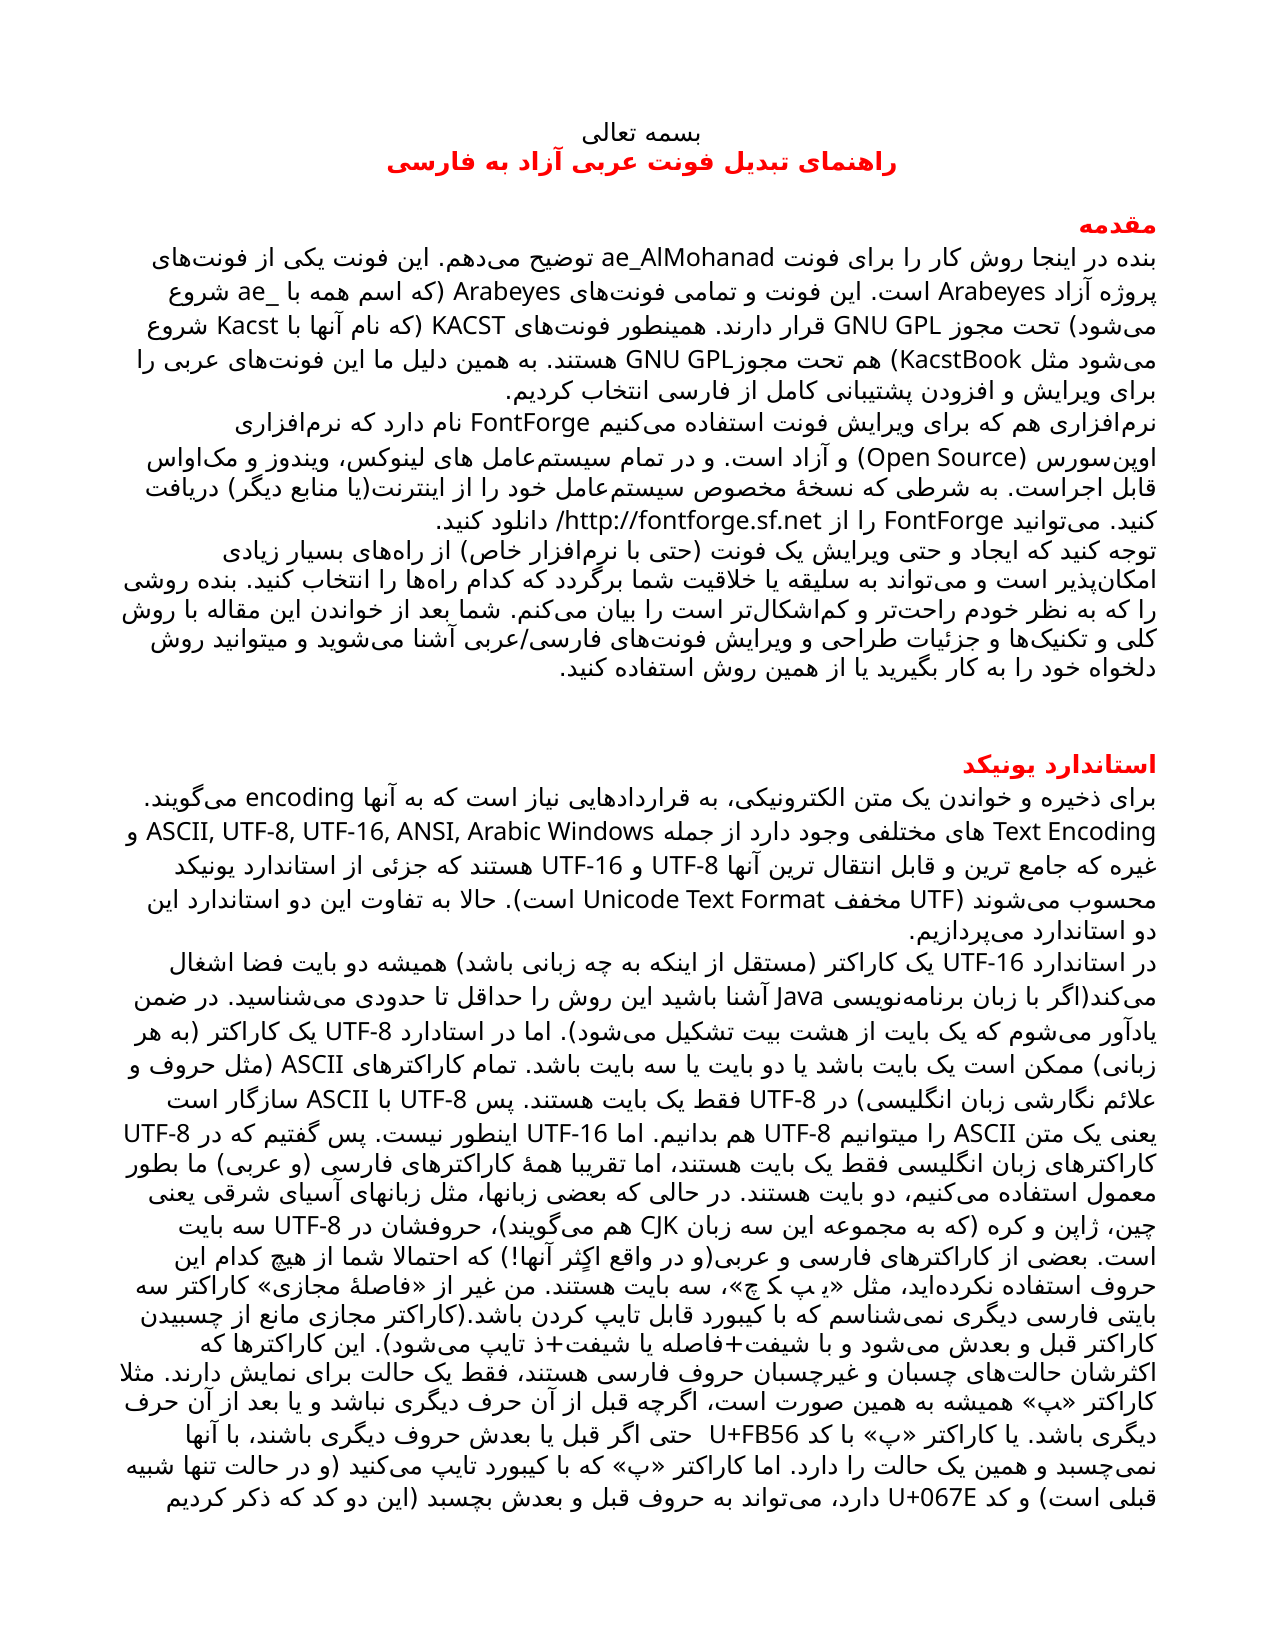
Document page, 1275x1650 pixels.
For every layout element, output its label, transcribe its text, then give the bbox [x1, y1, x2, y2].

text راهنمای تبدیل فونت عربی آزاد به فارسی [118, 147, 1157, 176]
text نرم‌افزاری هم که برای ویرایش فونت استفاده می‌کنیم FontForge نام دارد که نرم‌افزاری اوپن‌سورس (Open Source) و آزاد است. و در تمام سیستم‌عامل های لینوکس، ویندوز و مک‌اواس قابل اجراست. به شرطی که نسخهٔ مخصوص سیستم‌عامل خود را از اینترنت(یا منابع دیگر) دریافت کنید. می‌توانید FontForge را از http://fontforge.sf.net/ دانلود کنید. [118, 405, 1157, 536]
text مقدمه [118, 211, 1157, 240]
text توجه کنید که ایجاد و حتی ویرایش یک فونت (حتی با نرم‌افزار خاص) از راه‌های بسیار زیادی امکان‌پذیر است و می‌تواند به سلیقه یا خلاقیت شما برگردد که کدام راه‌ها را انتخاب کنید. بنده روشی را که به نظر خودم راحت‌تر و کم‌اشکال‌تر است را بیان می‌کنم. شما بعد از خواندن این مقاله با روش کلی و تکنیک‌ها و جزئیات طراحی و ویرایش فونت‌های فارسی/عربی آشنا می‌شوید و میتوانید روش دلخواه خود را به کار بگیرید یا از همین روش استفاده کنید. [118, 536, 1157, 682]
text بسمه تعالی [118, 118, 1157, 147]
text بنده در اینجا روش کار را برای فونت ae_AlMohanad توضیح می‌دهم. این فونت یکی از فونت‌های پروژه آزاد Arabeyes است. این فونت و تمامی فونت‌های Arabeyes (که اسم همه با _ae شروع می‌شود) تحت مجوز GNU GPL قرار دارند. همینطور فونت‌های KACST (که نام آنها با Kacst شروع می‌شود مثل KacstBook) هم تحت مجوزGNU GPL هستند. به همین دلیل ما این فونت‌های عربی را برای ویرایش و افزودن پشتیبانی کامل از فارسی انتخاب کردیم. [118, 240, 1157, 405]
text برای ذخیره و خواندن یک متن الکترونیکی، به قراردادهایی نیاز است که به آنها encoding می‌گویند. Text Encoding های مختلفی وجود دارد از جمله ASCII, UTF-8, UTF-16, ANSI, Arabic Windows و غیره که جامع ترین و قابل انتقال ترین آنها UTF-8 و UTF-16 هستند که جزئی از استاندارد یونیکد محسوب می‌شوند (UTF مخفف Unicode Text Format است). حالا به تفاوت این دو استاندارد این دو استاندارد می‌پردازیم. [118, 779, 1157, 945]
text در استاندارد UTF-16 یک کاراکتر (مستقل از اینکه به چه زبانی باشد) همیشه دو بایت فضا اشغال می‌کند(اگر با زبان برنامه‌نویسی Java آشنا باشید این روش را حداقل تا حدودی می‌شناسید. در ضمن یادآور می‌شوم که یک بایت از هشت بیت تشکیل می‌شود). اما در استادارد UTF-8 یک کاراکتر (به هر زبانی) ممکن است یک بایت باشد یا دو بایت یا سه بایت باشد. تمام کاراکتر‌های ASCII (مثل حروف و علائم نگارشی زبان انگلیسی) در UTF-8 فقط یک بایت هستند. پس UTF-8 با ASCII سازگار است یعنی یک متن ASCII را میتوانیم UTF-8 هم بدانیم. اما UTF-16 اینطور نیست. پس گفتیم که در UTF-8 کاراکترهای زبان انگلیسی فقط یک بایت هستند، اما تقریبا همهٔ کاراکتر‌های فارسی (و عربی) ما بطور معمول استفاده می‌کنیم، دو بایت هستند. در حالی که بعضی زبانها، مثل زبانهای آسیای شرقی یعنی چین، ژاپن و کره (که به مجموعه این سه زبان CJK هم می‌گویند)، حروفشان در UTF-8 سه بایت است. بعضی از کاراکترهای فارسی و عربی(و در واقع اکٍثر آنها!) که احتمالا شما از هیچ کدام این حروف استفاده نکرده‌اید، مثل «ﯾ ﭗ ﮑ چ»، سه بایت هستند. من غیر از «فاصلهٔ مجازی» کاراکتر سه بایتی فارسی دیگری نمی‌شناسم که با کیبورد قابل تایپ کردن باشد.(کاراکتر مجازی مانع از چسبیدن کاراکتر قبل و بعدش می‌شود و با شیفت+فاصله یا شیفت+ذ تایپ می‌شود). این کاراکترها که اکثرشان حالت‌های چسبان و غیرچسبان حروف فارسی هستند، فقط یک حالت برای نمایش دارند. مثلا کاراکتر «ﭗ» همیشه به همین صورت است، اگرچه قبل از آن حرف دیگری نباشد و یا بعد از آن حرف دیگری باشد. یا کاراکتر «ﭖ» با کد U+FB56 حتی اگر قبل یا بعدش حروف دیگری باشند، با آنها نمی‌چسبد و همین یک حالت را دارد. اما کاراکتر «پ» که با کیبورد تایپ می‌کنید (و در حالت تنها شبیه قبلی است) و کد U+067E دارد، می‌تواند به حروف قبل و بعدش بچسبد (این دو کد که ذکر کردیم مثل U+067E نماد محتوای دو بایت این کاراکتر در استاندارد UTF-16 است). [118, 945, 1157, 1514]
text استاندارد یونیکد [118, 750, 1157, 779]
